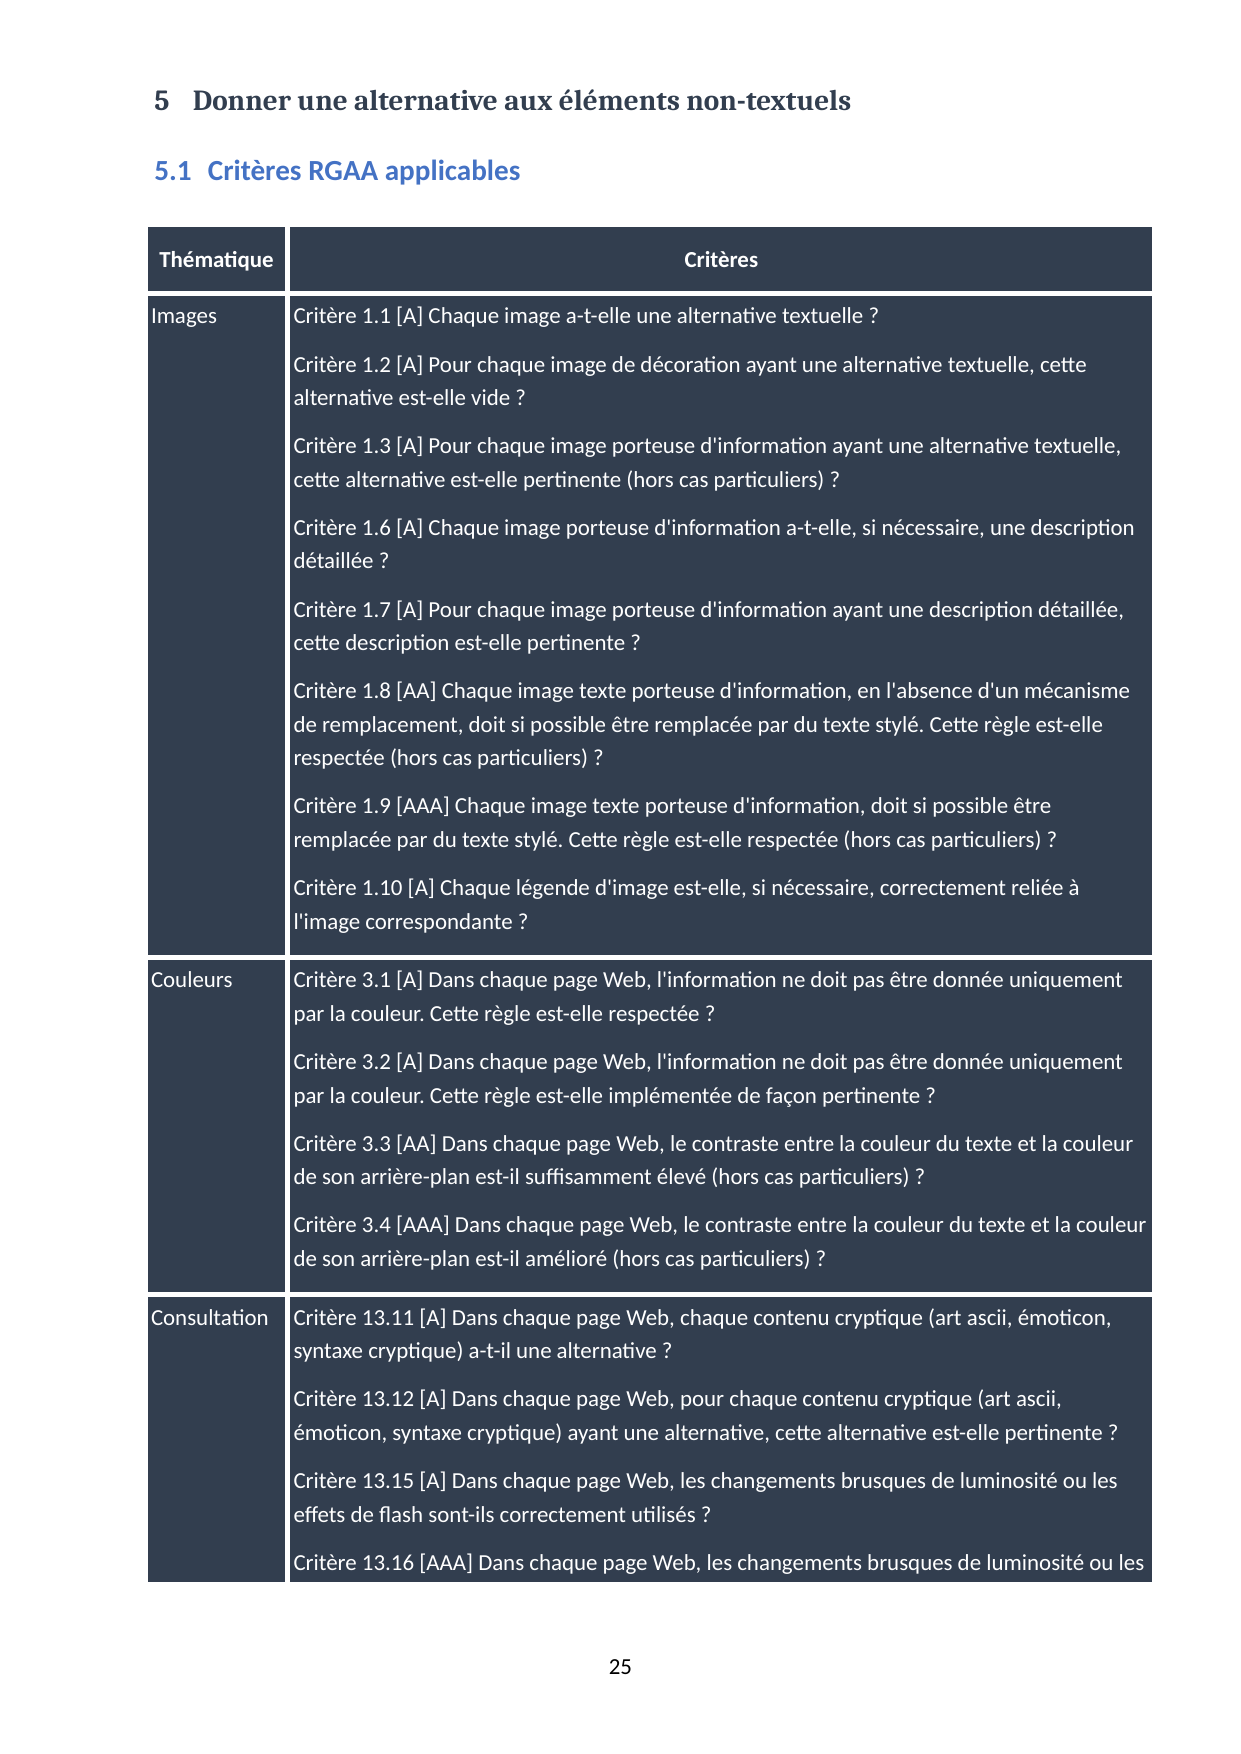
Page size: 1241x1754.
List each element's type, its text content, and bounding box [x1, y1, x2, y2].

subtitle Donner une alternative aux éléments non-textuels [148, 84, 1093, 118]
table_cell Couleurs [148, 960, 285, 1292]
table_cell Images [148, 296, 285, 955]
table_cell Critère 3.1 [A] Dans chaque page Web, l'information ne doit pas être donnée uniquement par la couleur. Cette règle est-elle respectée ? Critère 3.2 [A] Dans chaque page Web, l'information ne doit pas être donnée uniquement par la couleur. Cette règle est-elle implémentée de façon pertinente ? Critère 3.3 [AA] Dans chaque page Web, le contraste entre la couleur du texte et la couleur de son arrière-plan est-il suffisamment élevé (hors cas particuliers) ? Critère 3.4 [AAA] Dans chaque page Web, le contraste entre la couleur du texte et la couleur de son arrière-plan est-il amélioré (hors cas particuliers) ? [290, 960, 1152, 1292]
table_cell Consultation [148, 1297, 285, 1582]
subtitle Critères RGAA applicables [148, 152, 1093, 188]
table_header Thématique [148, 227, 285, 291]
table_cell Critère 13.11 [A] Dans chaque page Web, chaque contenu cryptique (art ascii, émoticon, syntaxe cryptique) a-t-il une alternative ? Critère 13.12 [A] Dans chaque page Web, pour chaque contenu cryptique (art ascii, émoticon, syntaxe cryptique) ayant une alternative, cette alternative est-elle pertinente ? Critère 13.15 [A] Dans chaque page Web, les changements brusques de luminosité ou les effets de flash sont-ils correctement utilisés ? Critère 13.16 [AAA] Dans chaque page Web, les changements brusques de luminosité ou les [290, 1297, 1152, 1582]
table_cell Critère 1.1 [A] Chaque image a-t-elle une alternative textuelle ? Critère 1.2 [A] Pour chaque image de décoration ayant une alternative textuelle, cette alternative est-elle vide ? Critère 1.3 [A] Pour chaque image porteuse d'information ayant une alternative textuelle, cette alternative est-elle pertinente (hors cas particuliers) ? Critère 1.6 [A] Chaque image porteuse d'information a-t-elle, si nécessaire, une description détaillée ? Critère 1.7 [A] Pour chaque image porteuse d'information ayant une description détaillée, cette description est-elle pertinente ? Critère 1.8 [AA] Chaque image texte porteuse d'information, en l'absence d'un mécanisme de remplacement, doit si possible être remplacée par du texte stylé. Cette règle est-elle respectée (hors cas particuliers) ? Critère 1.9 [AAA] Chaque image texte porteuse d'information, doit si possible être remplacée par du texte stylé. Cette règle est-elle respectée (hors cas particuliers) ? Critère 1.10 [A] Chaque légende d'image est-elle, si nécessaire, correctement reliée à l'image correspondante ? [290, 296, 1152, 955]
table_header Critères [290, 227, 1152, 291]
